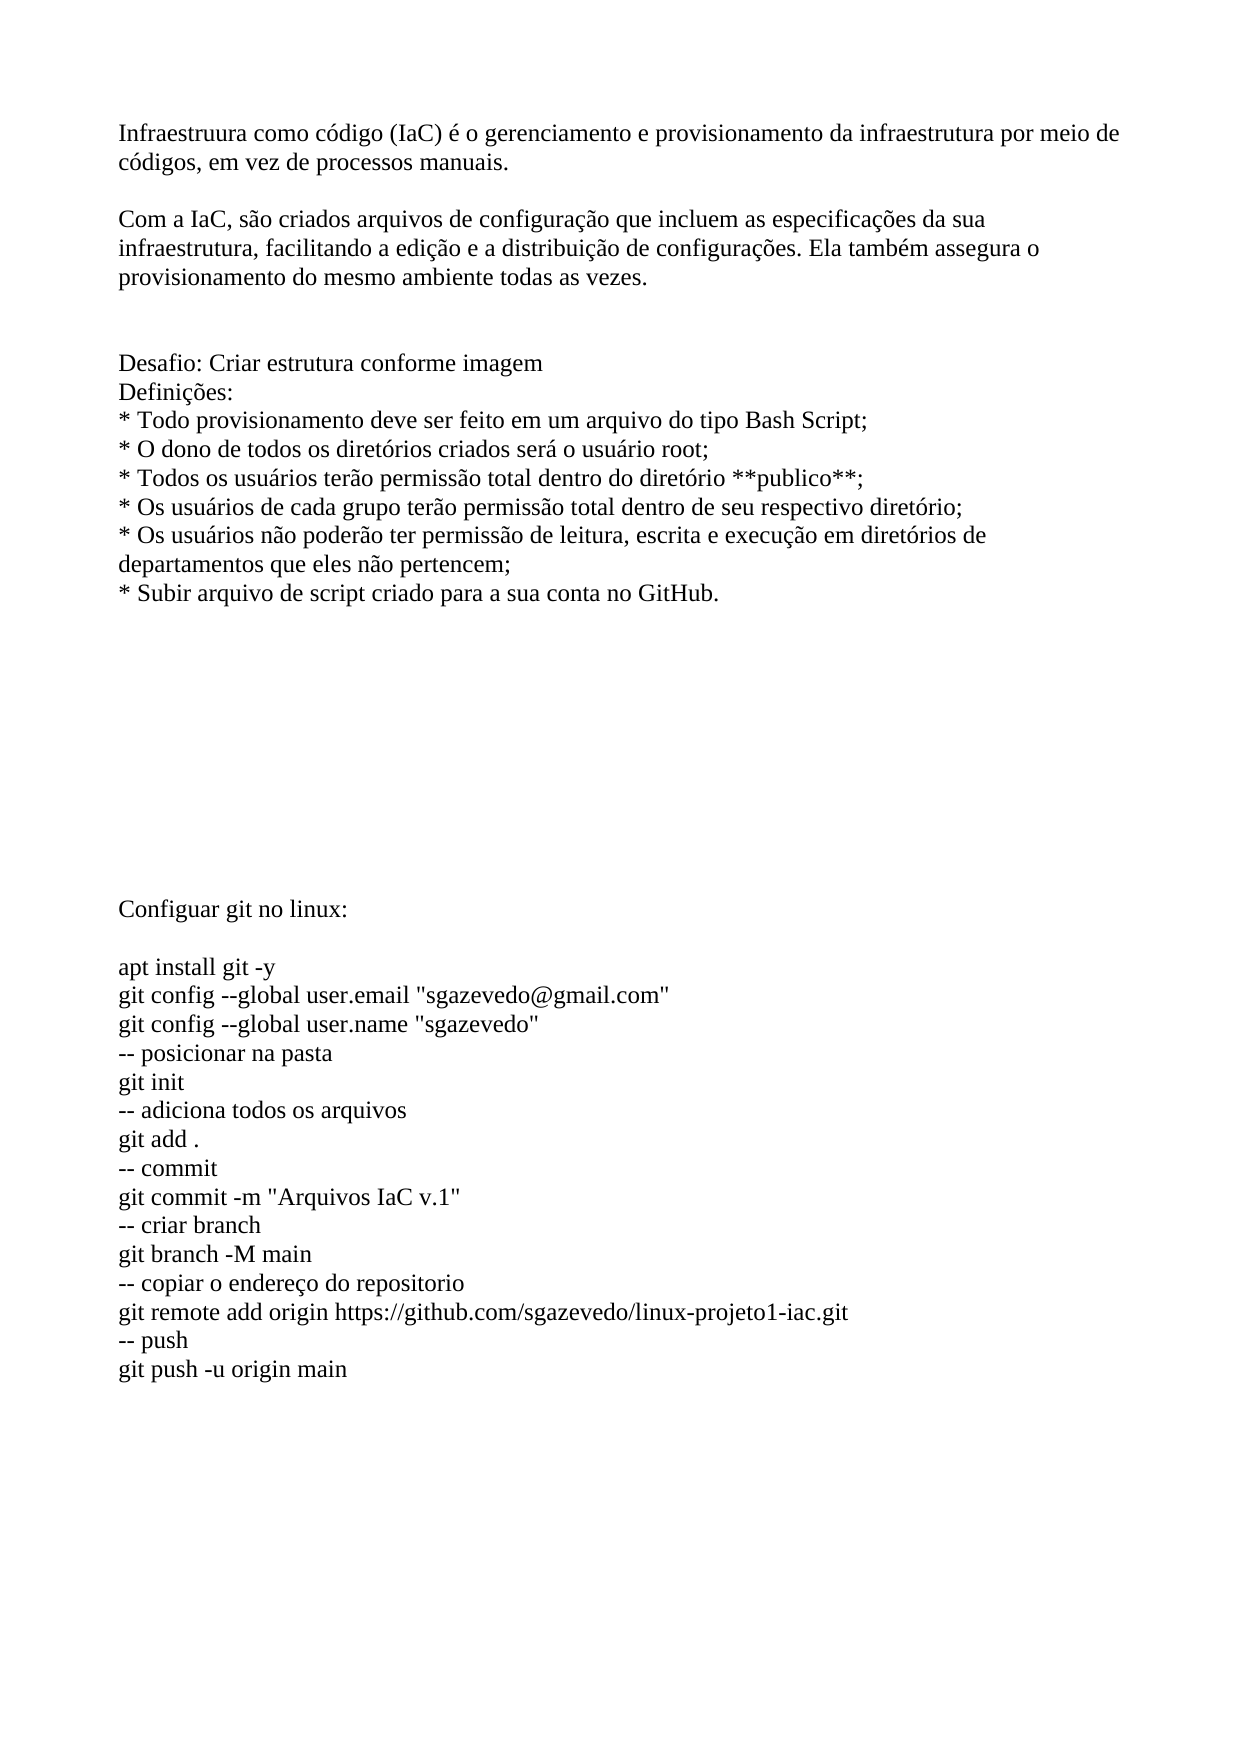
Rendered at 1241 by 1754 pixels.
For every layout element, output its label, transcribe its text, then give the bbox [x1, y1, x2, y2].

text git branch -M main [118, 1239, 1122, 1268]
text Desafio: Criar estrutura conforme imagem [118, 348, 1122, 377]
text Configuar git no linux: [118, 894, 1122, 923]
text git push -u origin main [118, 1354, 1122, 1383]
text git config --global user.email "sgazevedo@gmail.com" [118, 981, 1122, 1009]
text git commit -m "Arquivos IaC v.1" [118, 1182, 1122, 1211]
text git config --global user.name "sgazevedo" [118, 1009, 1122, 1038]
text Com a IaC, são criados arquivos de configuração que incluem as especificações da sua infraestrutura, facilitando a edição e a distribuição de configurações. Ela também assegura o provisionamento do mesmo ambiente todas as vezes. [118, 204, 1122, 291]
text * Todos os usuários terão permissão total dentro do diretório **publico**; [118, 463, 1122, 492]
text git remote add origin https://github.com/sgazevedo/linux-projeto1-iac.git [118, 1297, 1122, 1326]
text -- copiar o endereço do repositorio [118, 1268, 1122, 1297]
text * Os usuários não poderão ter permissão de leitura, escrita e execução em diretórios de departamentos que eles não pertencem; [118, 521, 1122, 578]
text Definições: [118, 377, 1122, 406]
text * Os usuários de cada grupo terão permissão total dentro de seu respectivo diretório; [118, 492, 1122, 521]
text -- criar branch [118, 1211, 1122, 1239]
text * Subir arquivo de script criado para a sua conta no GitHub. [118, 578, 1122, 607]
text -- push [118, 1326, 1122, 1354]
text * Todo provisionamento deve ser feito em um arquivo do tipo Bash Script; [118, 406, 1122, 434]
text -- posicionar na pasta [118, 1038, 1122, 1067]
text apt install git -y [118, 952, 1122, 981]
text * O dono de todos os diretórios criados será o usuário root; [118, 434, 1122, 463]
text -- adiciona todos os arquivos [118, 1096, 1122, 1124]
text -- commit [118, 1153, 1122, 1182]
text Infraestruura como código (IaC) é o gerenciamento e provisionamento da infraestrutura por meio de códigos, em vez de processos manuais. [118, 118, 1122, 176]
text git init [118, 1067, 1122, 1096]
text git add . [118, 1124, 1122, 1153]
